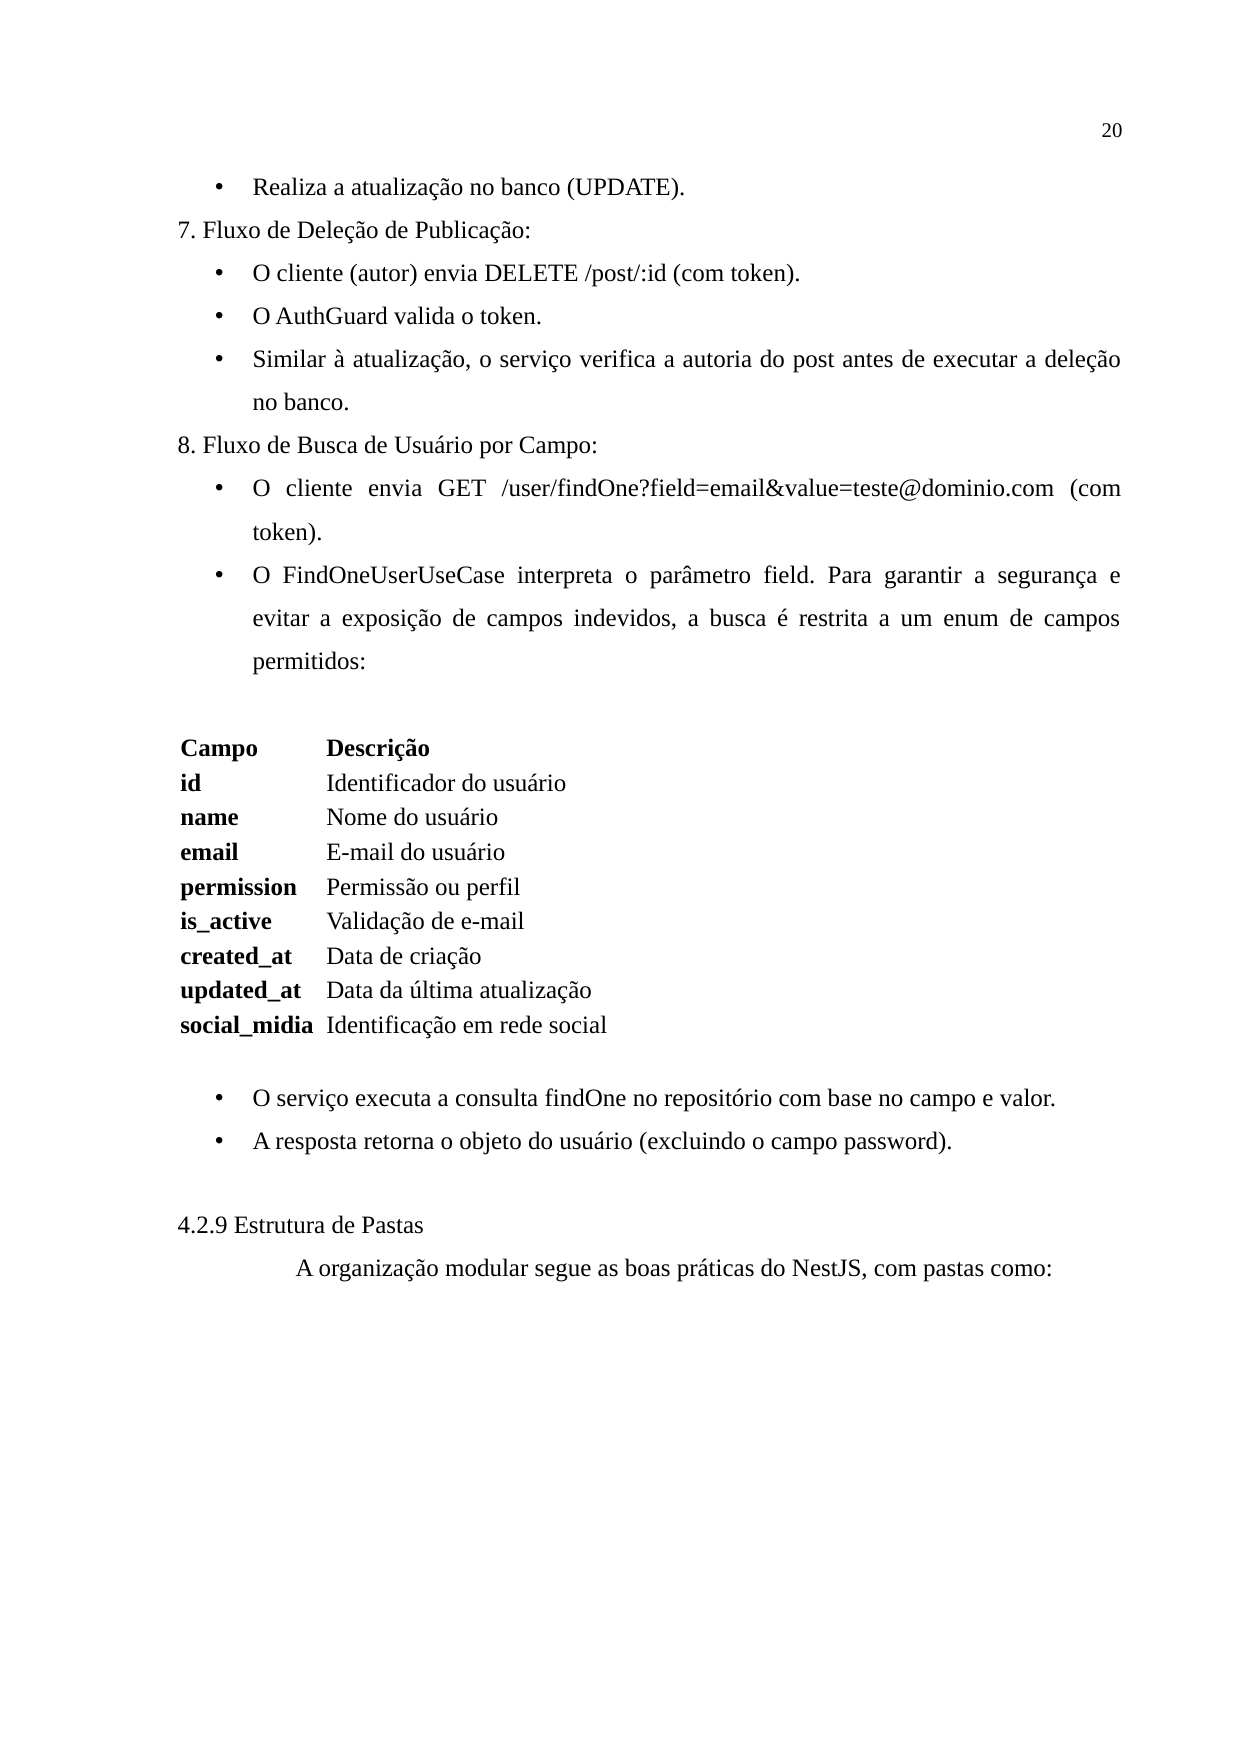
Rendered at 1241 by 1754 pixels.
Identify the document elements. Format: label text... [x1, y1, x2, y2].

table_header Descrição [323, 730, 620, 765]
table_cell name [177, 800, 323, 834]
table_cell email [177, 834, 323, 869]
text 8. Fluxo de Busca de Usuário por Campo: [177, 430, 1122, 459]
table_cell updated_at [177, 973, 323, 1007]
text 4.2.9 Estrutura de Pastas [177, 1210, 1122, 1239]
table_cell Identificação em rede social [323, 1007, 620, 1042]
list O FindOneUserUseCase interpreta o parâmetro field. Para garantir a segurança e evitar a exposição de campos indevidos, a busca é restrita a um enum de campos permitidos: [215, 560, 1122, 675]
list O cliente envia GET /user/findOne?field=email&value=teste@dominio.com (com token). [215, 473, 1122, 545]
table_cell id [177, 765, 323, 799]
table_cell permission [177, 869, 323, 903]
table_cell created_at [177, 938, 323, 972]
text 7. Fluxo de Deleção de Publicação: [177, 215, 1122, 243]
table_cell Identificador do usuário [323, 765, 620, 799]
table_cell is_active [177, 903, 323, 938]
list A resposta retorna o objeto do usuário (excluindo o campo password). [215, 1126, 1122, 1155]
table_cell Permissão ou perfil [323, 869, 620, 903]
list O serviço executa a consulta findOne no repositório com base no campo e valor. [215, 1083, 1122, 1112]
table_cell Data da última atualização [323, 973, 620, 1007]
list Similar à atualização, o serviço verifica a autoria do post antes de executar a deleção no banco. [215, 344, 1122, 416]
table_cell Nome do usuário [323, 800, 620, 834]
table_cell social_midia [177, 1007, 323, 1042]
table_cell E-mail do usuário [323, 834, 620, 869]
list O AuthGuard valida o token. [215, 301, 1122, 330]
table_header Campo [177, 730, 323, 765]
table_cell Validação de e-mail [323, 903, 620, 938]
table_cell Data de criação [323, 938, 620, 972]
list O cliente (autor) envia DELETE /post/:id (com token). [215, 258, 1122, 287]
text A organização modular segue as boas práticas do NestJS, com pastas como: [177, 1253, 1122, 1282]
list Realiza a atualização no banco (UPDATE). [215, 172, 1122, 200]
